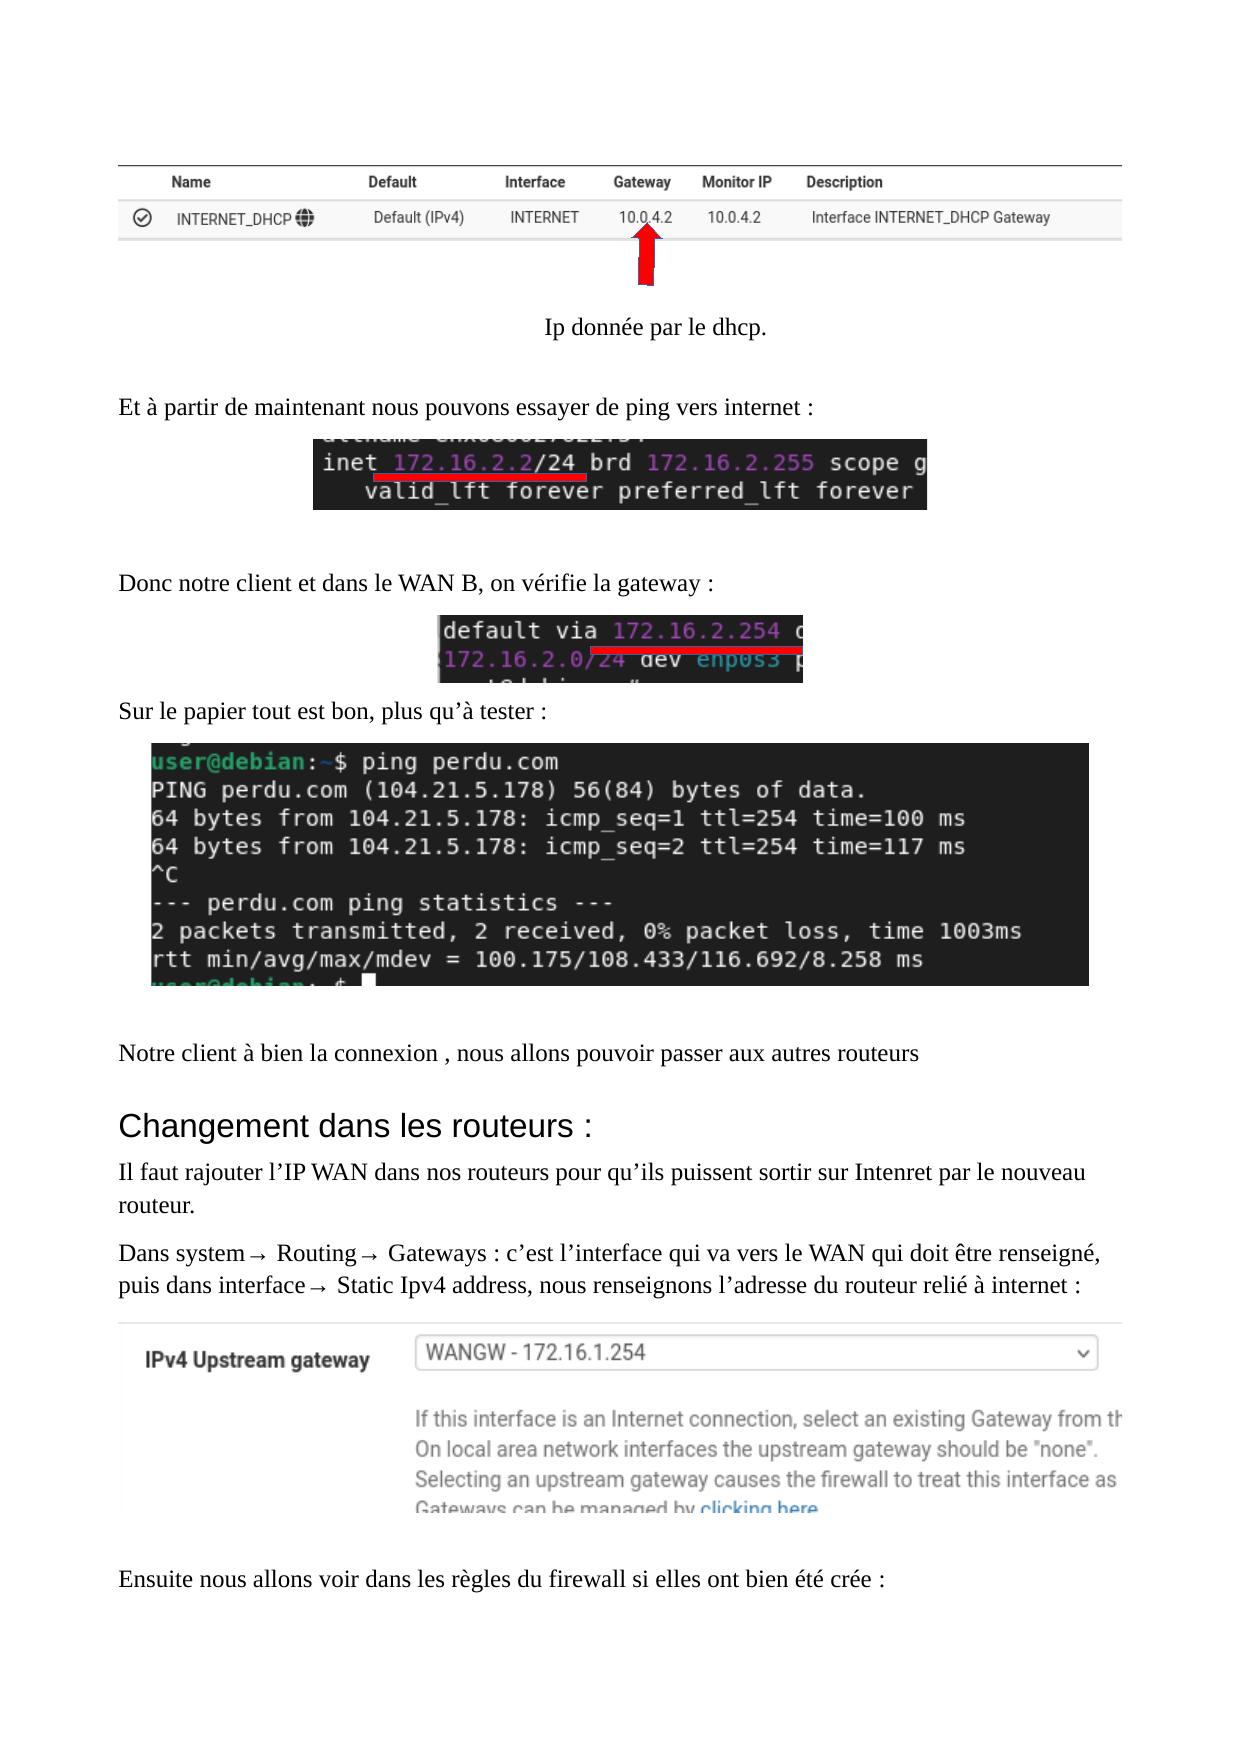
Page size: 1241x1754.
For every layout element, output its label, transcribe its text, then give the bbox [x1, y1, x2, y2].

picture [437, 615, 803, 683]
picture [313, 439, 928, 510]
text Et à partir de maintenant nous pouvons essayer de ping vers internet : [118, 392, 1122, 421]
text Donc notre client et dans le WAN B, on vérifie la gateway : [118, 568, 1122, 596]
picture [118, 165, 1123, 241]
text Notre client à bien la connexion , nous allons pouvoir passer aux autres routeurs [118, 1038, 1122, 1066]
text Dans system→ Routing→ Gateways : c’est l’interface qui va vers le WAN qui doit être renseigné, puis dans interface→ Static Ipv4 address, nous renseignons l’adresse du routeur relié à internet : [118, 1238, 1122, 1299]
picture [118, 1318, 1123, 1513]
text Sur le papier tout est bon, plus qu’à tester : [118, 696, 1122, 725]
text Il faut rajouter l’IP WAN dans nos routeurs pour qu’ils puissent sortir sur Intenret par le nouveau routeur. [118, 1157, 1122, 1219]
subtitle Changement dans les routeurs : [118, 1106, 1122, 1144]
text Ensuite nous allons voir dans les règles du firewall si elles ont bien été crée : [118, 1564, 1122, 1593]
picture [151, 743, 1089, 986]
